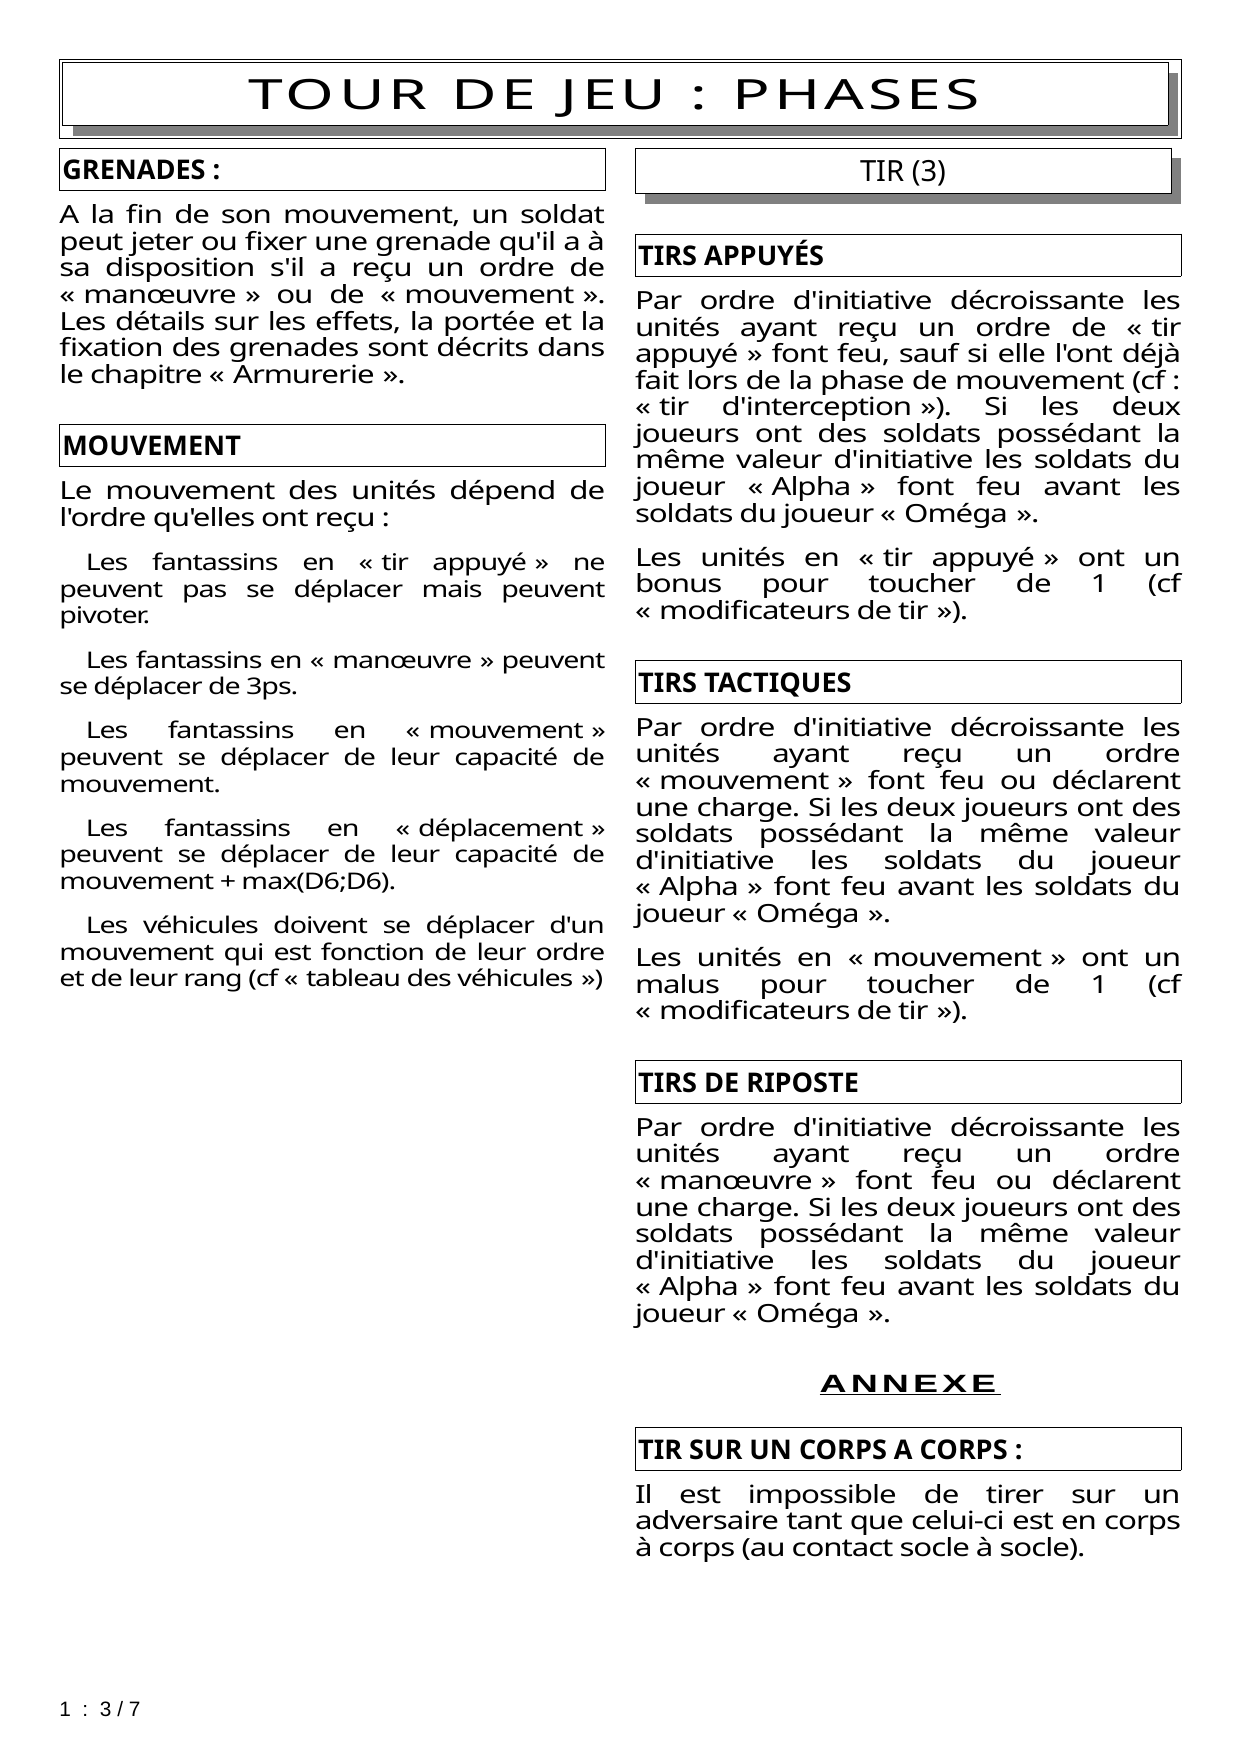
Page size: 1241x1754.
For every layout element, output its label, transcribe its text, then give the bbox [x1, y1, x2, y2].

text Par ordre d'initiative décroissante les unités ayant reçu un ordre de « tir appuyé » font feu, sauf si elle l'ont déjà fait lors de la phase de mouvement (cf : « tir d'interception »). Si les deux joueurs ont des soldats possédant la même valeur d'initiative les soldats du joueur « Alpha » font feu avant les soldats du joueur « Oméga ». [635, 288, 1181, 527]
text Les fantassins en « manœuvre » peuvent se déplacer de 3ps. [59, 647, 605, 700]
title Tir sur un corps a corps : [636, 1428, 1181, 1470]
text Il est impossible de tirer sur un adversaire tant que celui-ci est en corps à corps (au contact socle à socle). [635, 1482, 1181, 1562]
title tirs de riposte [636, 1061, 1181, 1103]
title annexe [635, 1369, 1181, 1398]
text Les fantassins en « déplacement » peuvent se déplacer de leur capacité de mouvement + max(D6;D6). [59, 815, 605, 895]
text Les unités en « mouvement » ont un malus pour toucher de 1 (cf « modificateurs de tir »). [635, 945, 1181, 1025]
title Grenades : [60, 149, 605, 190]
text Les véhicules doivent se déplacer d'un mouvement qui est fonction de leur ordre et de leur rang (cf « tableau des véhicules ») [59, 912, 605, 992]
text Par ordre d'initiative décroissante les unités ayant reçu un ordre « manœuvre » font feu ou déclarent une charge. Si les deux joueurs ont des soldats possédant la même valeur d'initiative les soldats du joueur « Alpha » font feu avant les soldats du joueur « Oméga ». [635, 1115, 1181, 1328]
title Tir (3) [636, 149, 1171, 193]
title tirs tactiques [636, 661, 1181, 703]
title Tirs appuyés [636, 235, 1181, 276]
title Mouvement [60, 425, 605, 466]
text Le mouvement des unités dépend de l'ordre qu'elles ont reçu : [59, 478, 605, 532]
text Les fantassins en « mouvement » peuvent se déplacer de leur capacité de mouvement. [59, 718, 605, 797]
text Par ordre d'initiative décroissante les unités ayant reçu un ordre « mouvement » font feu ou déclarent une charge. Si les deux joueurs ont des soldats possédant la même valeur d'initiative les soldats du joueur « Alpha » font feu avant les soldats du joueur « Oméga ». [635, 715, 1181, 927]
text Les fantassins en « tir appuyé » ne peuvent pas se déplacer mais peuvent pivoter. [59, 549, 605, 629]
text Les unités en « tir appuyé » ont un bonus pour toucher de 1 (cf « modificateurs de tir »). [635, 545, 1181, 625]
text A la fin de son mouvement, un soldat peut jeter ou fixer une grenade qu'il a à sa disposition s'il a reçu un ordre de « manœuvre » ou de « mouvement ». Les détails sur les effets, la portée et la fixation des grenades sont décrits dans le chapitre « Armurerie ». [59, 202, 605, 388]
